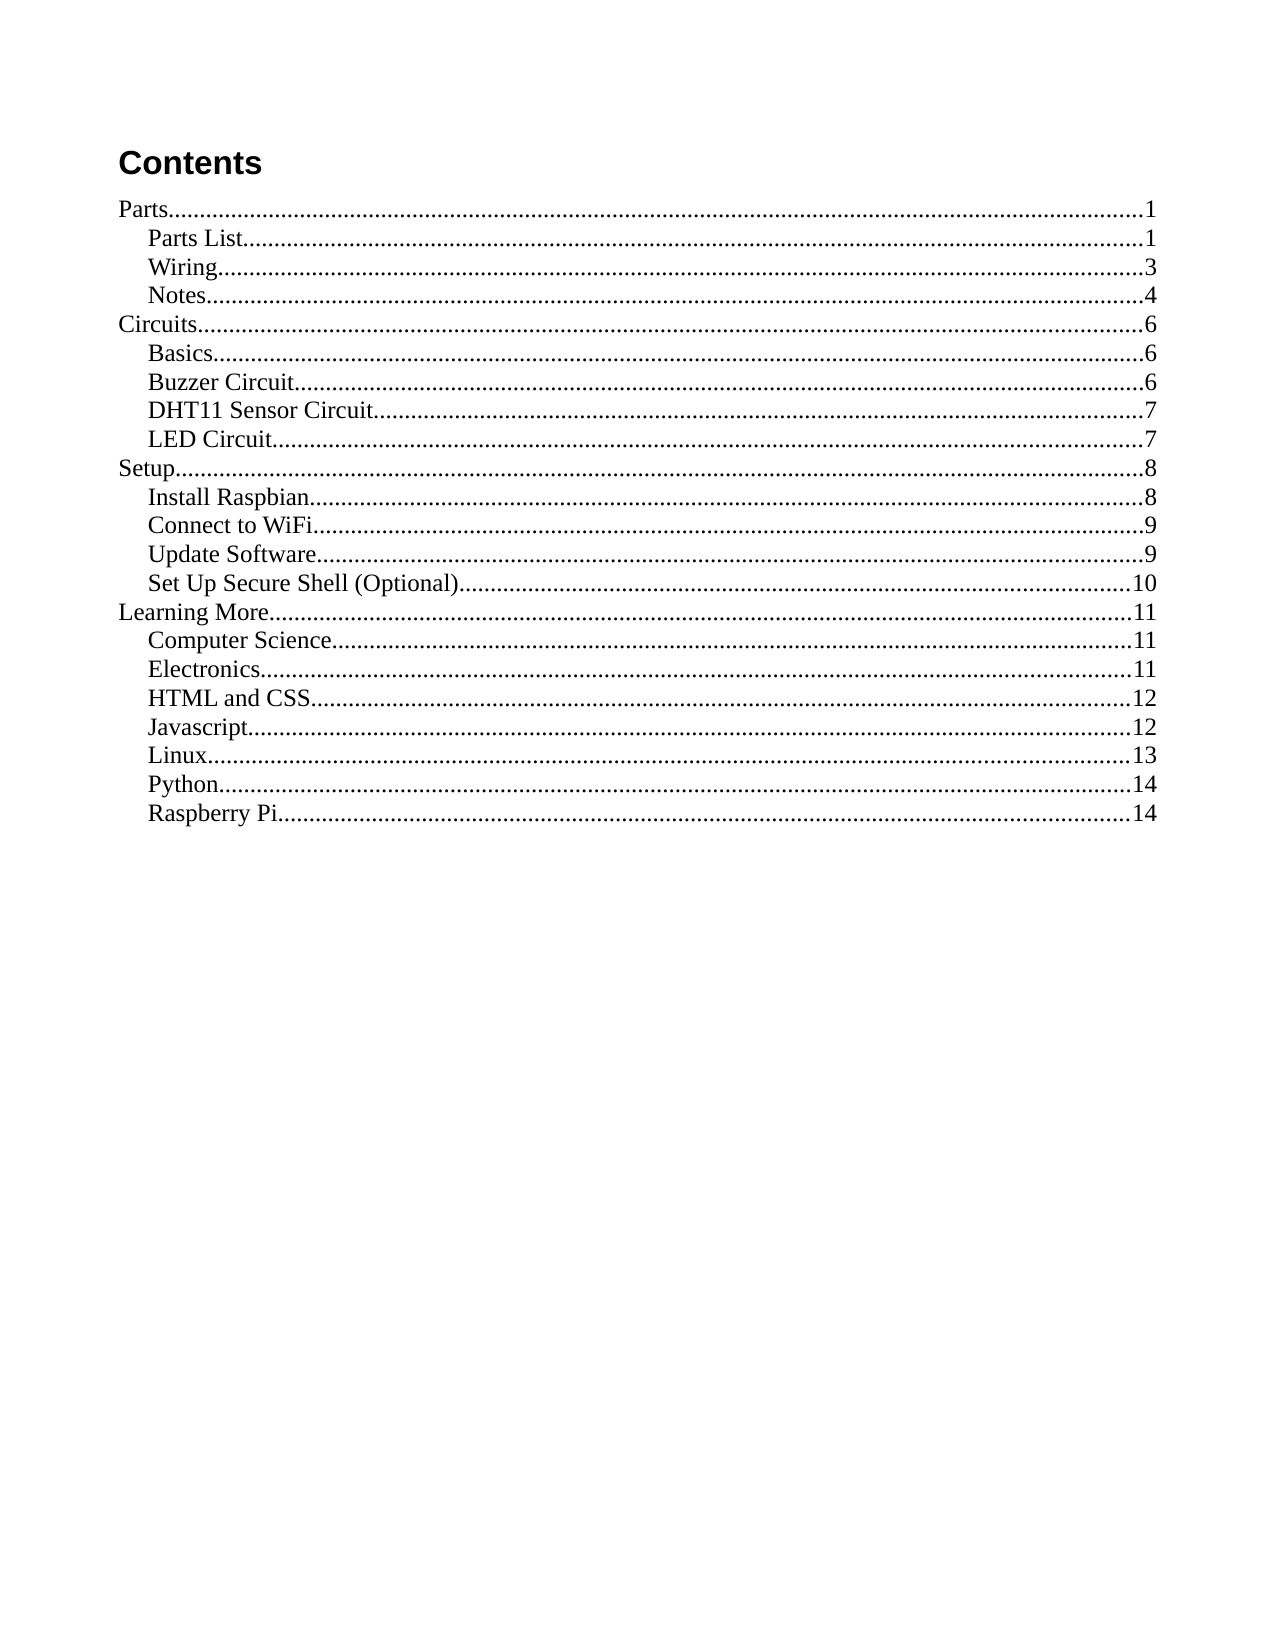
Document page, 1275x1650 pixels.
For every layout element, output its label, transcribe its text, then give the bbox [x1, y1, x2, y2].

text HTML and CSS 12 [148, 683, 1157, 712]
text Basics 6 [148, 338, 1157, 367]
text Electronics 11 [148, 654, 1157, 683]
text Buzzer Circuit 6 [148, 367, 1157, 395]
text Install Raspbian 8 [148, 482, 1157, 510]
text Notes 4 [148, 280, 1157, 309]
text Javascript 12 [148, 712, 1157, 740]
text Setup 8 [118, 453, 1157, 482]
text Parts List 1 [148, 223, 1157, 252]
text LED Circuit 7 [148, 424, 1157, 453]
text Connect to WiFi 9 [148, 510, 1157, 539]
text Wiring 3 [148, 252, 1157, 280]
text Python 14 [148, 769, 1157, 798]
text Computer Science 11 [148, 625, 1157, 654]
text Parts 1 [118, 194, 1157, 223]
text Raspberry Pi 14 [148, 798, 1157, 827]
subtitle Contents [118, 143, 1157, 182]
text Linux 13 [148, 740, 1157, 769]
text Update Software 9 [148, 539, 1157, 568]
text DHT11 Sensor Circuit 7 [148, 395, 1157, 424]
text Set Up Secure Shell (Optional) 10 [148, 568, 1157, 597]
text Learning More 11 [118, 597, 1157, 625]
text Circuits 6 [118, 309, 1157, 338]
